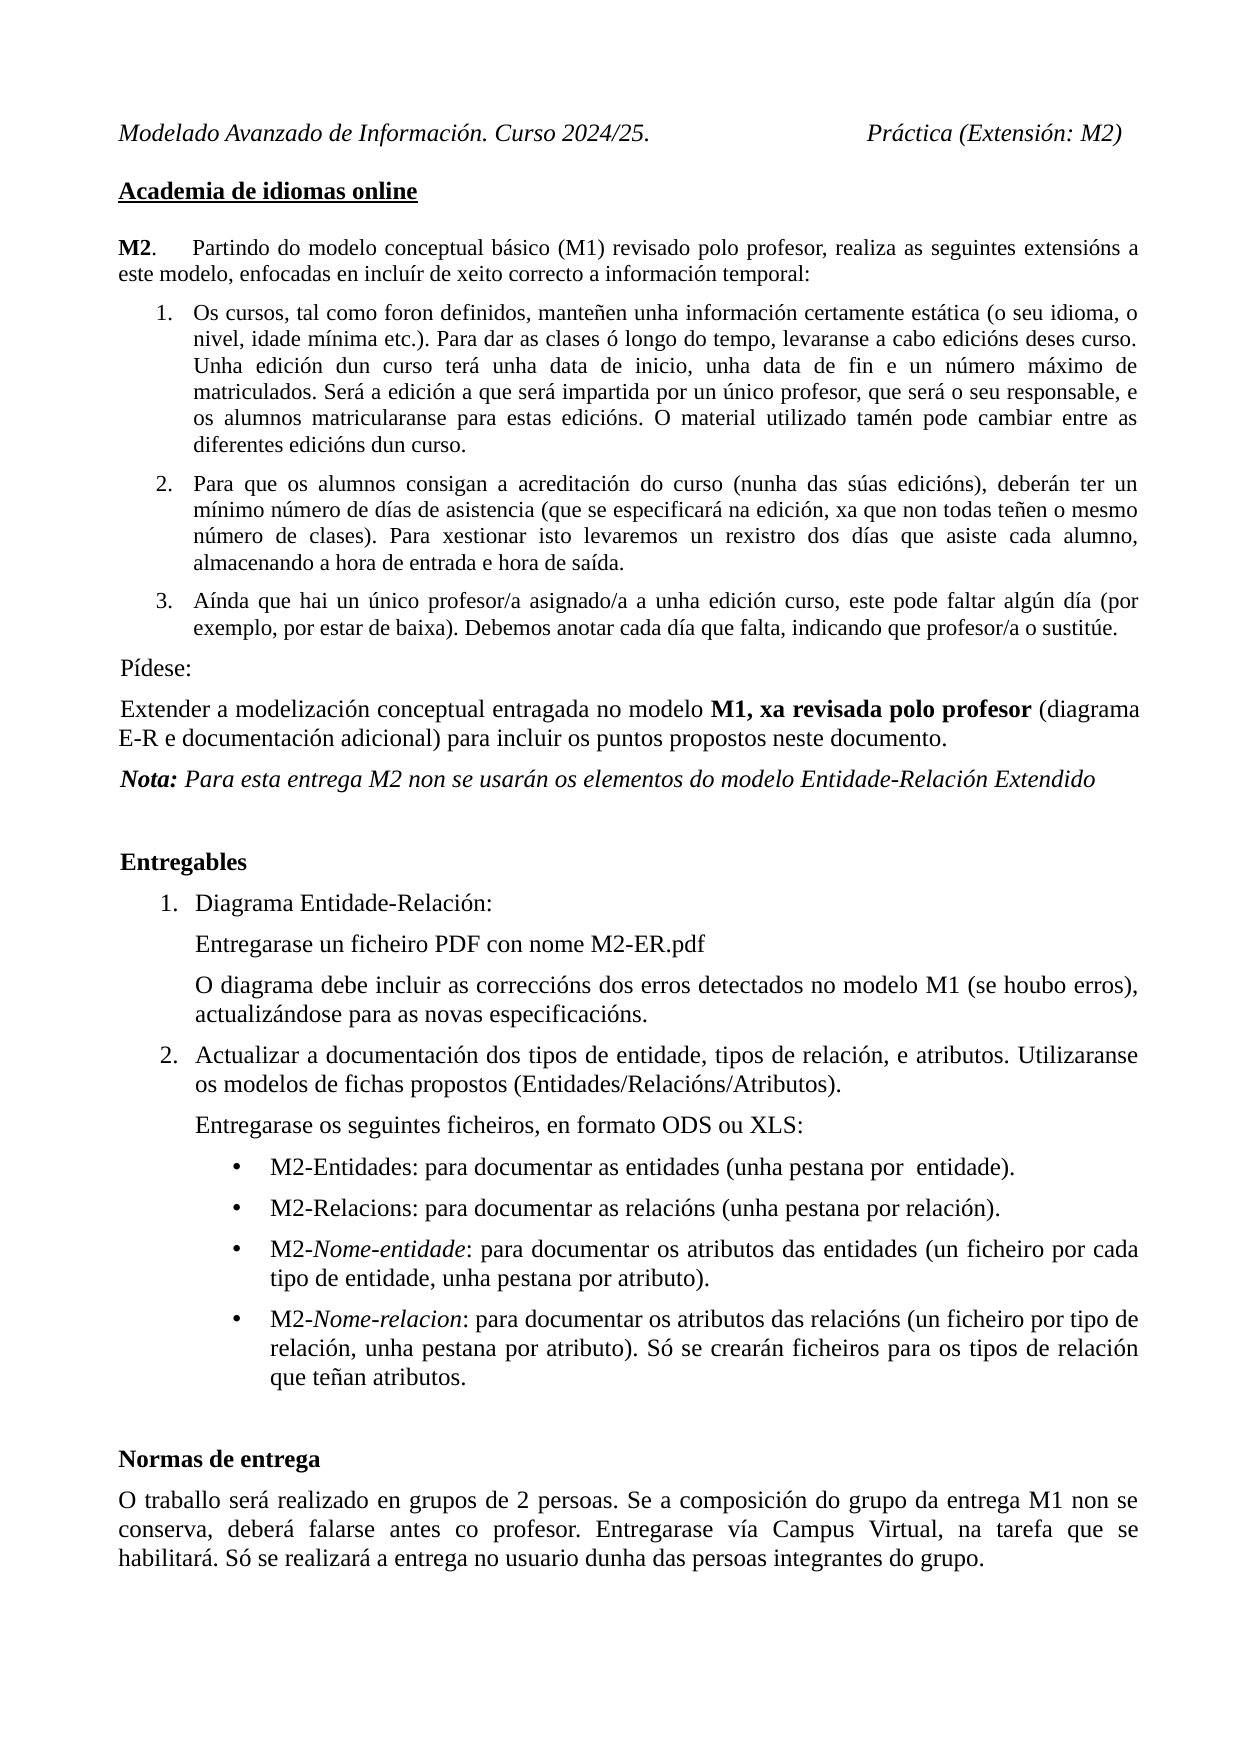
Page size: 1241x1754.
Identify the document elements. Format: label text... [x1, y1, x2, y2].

text O traballo será realizado en grupos de 2 persoas. Se a composición do grupo da entrega M1 non se conserva, deberá falarse antes co profesor. Entregarase vía Campus Virtual, na tarefa que se habilitará. Só se realizará a entrega no usuario dunha das persoas integrantes do grupo. [118, 1485, 1140, 1572]
list O diagrama debe incluir as correccións dos erros detectados no modelo M1 (se houbo erros), actualizándose para as novas especificacións. [159, 970, 1140, 1028]
list M2-Nome-entidade: para documentar os atributos das entidades (un ficheiro por cada tipo de entidade, unha pestana por atributo). [232, 1234, 1140, 1292]
list Para que os alumnos consigan a acreditación do curso (nunha das súas edicións), deberán ter un mínimo número de días de asistencia (que se especificará na edición, xa que non todas teñen o mesmo número de clases). Para xestionar isto levaremos un rexistro dos días que asiste cada alumno, almacenando a hora de entrada e hora de saída. [156, 470, 1140, 575]
text Nota: Para esta entrega M2 non se usarán os elementos do modelo Entidade-Relación Extendido [118, 764, 1140, 793]
list M2-Entidades: para documentar as entidades (unha pestana por entidade). [232, 1152, 1140, 1180]
list Os cursos, tal como foron definidos, manteñen unha información certamente estática (o seu idioma, o nivel, idade mínima etc.). Para dar as clases ó longo do tempo, levaranse a cabo edicións deses curso. Unha edición dun curso terá unha data de inicio, unha data de fin e un número máximo de matriculados. Será a edición a que será impartida por un único profesor, que será o seu responsable, e os alumnos matricularanse para estas edicións. O material utilizado tamén pode cambiar entre as diferentes edicións dun curso. [156, 299, 1140, 457]
list M2-Nome-relacion: para documentar os atributos das relacións (un ficheiro por tipo de relación, unha pestana por atributo). Só se crearán ficheiros para os tipos de relación que teñan atributos. [232, 1304, 1140, 1390]
text Entregables [118, 847, 1140, 875]
text M2. Partindo do modelo conceptual básico (M1) revisado polo profesor, realiza as seguintes extensións a este modelo, enfocadas en incluír de xeito correcto a información temporal: [118, 234, 1140, 287]
text Extender a modelización conceptual entragada no modelo M1, xa revisada polo profesor (diagrama E-R e documentación adicional) para incluir os puntos propostos neste documento. [118, 694, 1140, 752]
text Pídese: [118, 653, 1140, 682]
list Entregarase un ficheiro PDF con nome M2-ER.pdf [159, 929, 1140, 958]
list Actualizar a documentación dos tipos de entidade, tipos de relación, e atributos. Utilizaranse os modelos de fichas propostos (Entidades/Relacións/Atributos). [159, 1040, 1140, 1098]
list Diagrama Entidade-Relación: [159, 888, 1140, 917]
list Aínda que hai un único profesor/a asignado/a a unha edición curso, este pode faltar algún día (por exemplo, por estar de baixa). Debemos anotar cada día que falta, indicando que profesor/a o sustitúe. [156, 588, 1140, 640]
text Academia de idiomas online [118, 176, 1140, 205]
text Normas de entrega [118, 1444, 1140, 1473]
text Entregarase os seguintes ficheiros, en formato ODS ou XLS: [195, 1110, 1140, 1139]
list M2-Relacions: para documentar as relacións (unha pestana por relación). [232, 1193, 1140, 1222]
